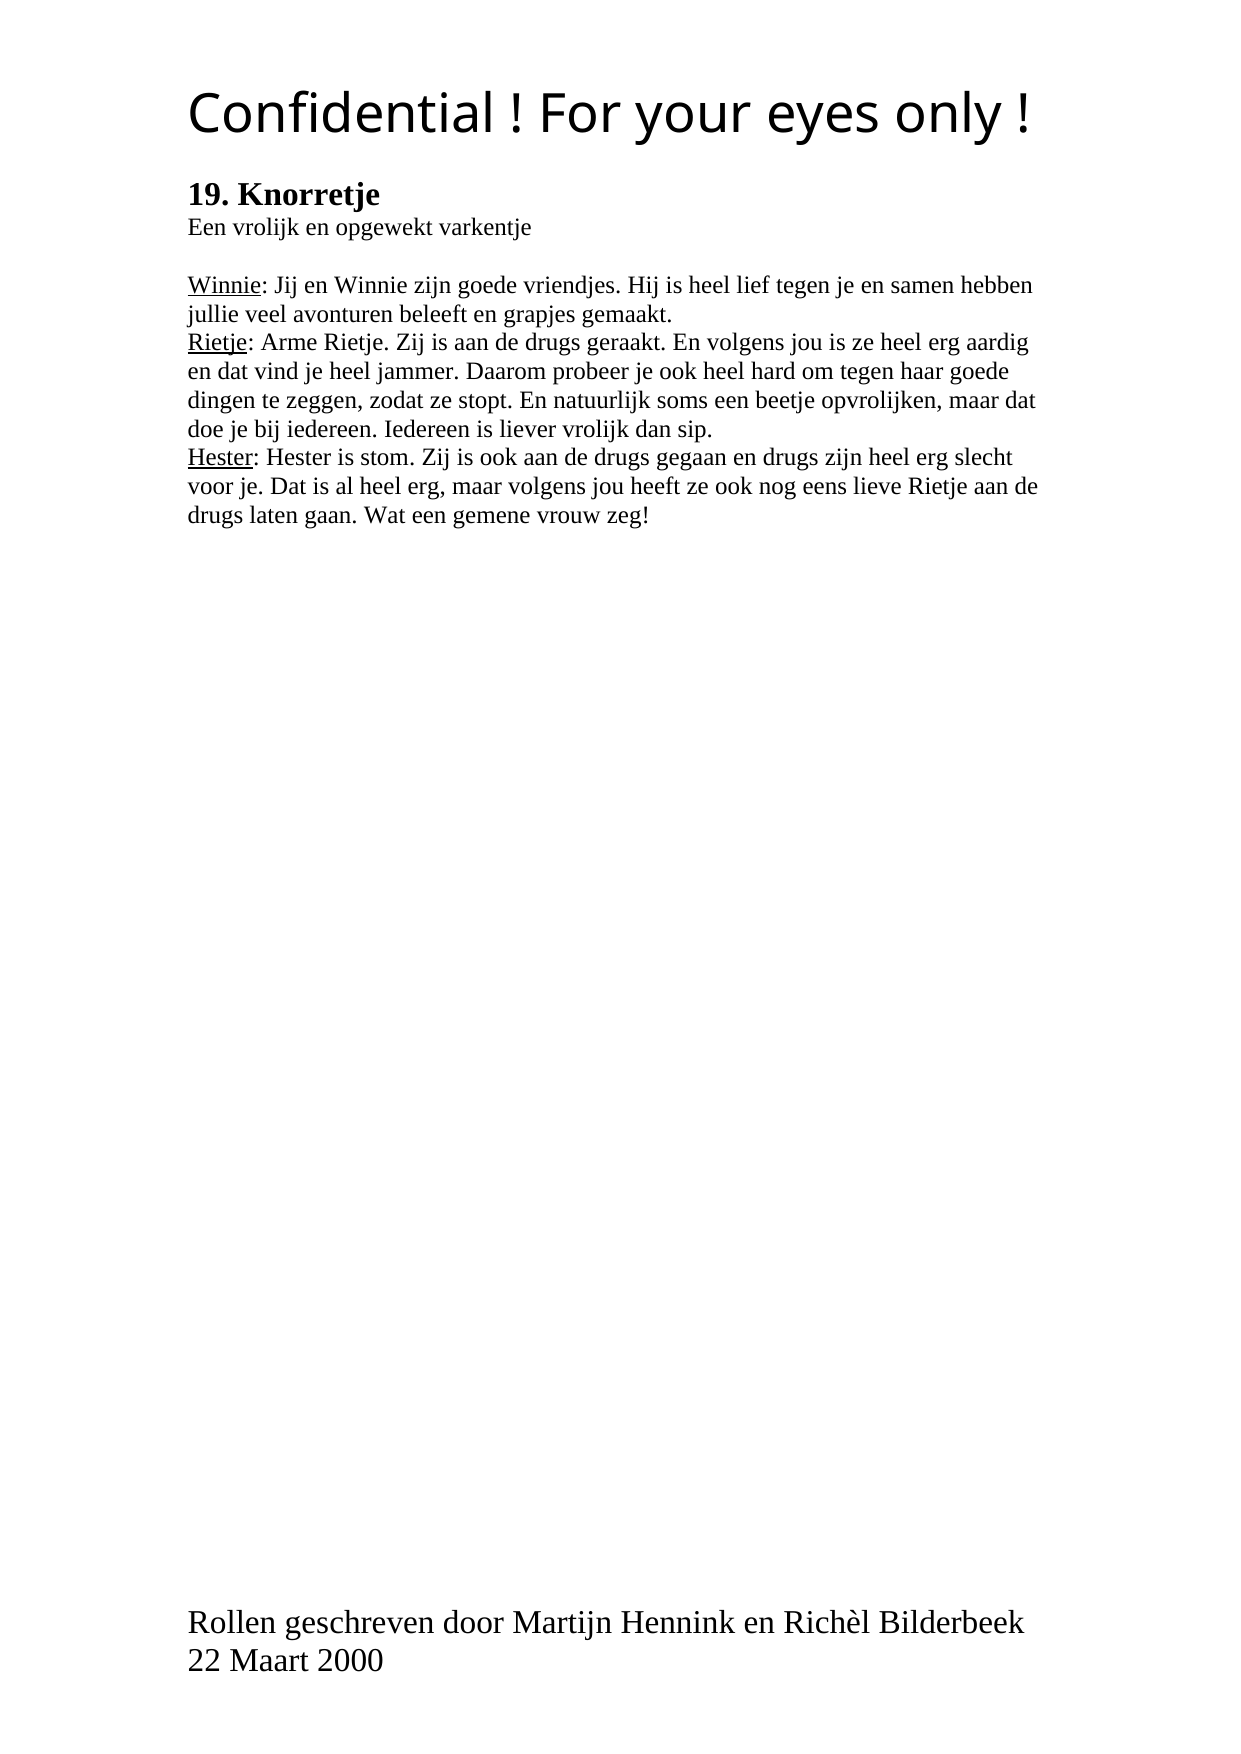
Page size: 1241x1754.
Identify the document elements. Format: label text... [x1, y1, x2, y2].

text Winnie: Jij en Winnie zijn goede vriendjes. Hij is heel lief tegen je en samen hebben jullie veel avonturen beleeft en grapjes gemaakt. [187, 270, 1053, 327]
text Rietje: Arme Rietje. Zij is aan de drugs geraakt. En volgens jou is ze heel erg aardig en dat vind je heel jammer. Daarom probeer je ook heel hard om tegen haar goede dingen te zeggen, zodat ze stopt. En natuurlijk soms een beetje opvrolijken, maar dat doe je bij iedereen. Iedereen is liever vrolijk dan sip. [187, 327, 1053, 442]
text 19. Knorretje [187, 174, 1053, 212]
subtitle Een vrolijk en opgewekt varkentje [187, 212, 1053, 241]
text Hester: Hester is stom. Zij is ook aan de drugs gegaan en drugs zijn heel erg slecht voor je. Dat is al heel erg, maar volgens jou heeft ze ook nog eens lieve Rietje aan de drugs laten gaan. Wat een gemene vrouw zeg! [187, 442, 1053, 529]
